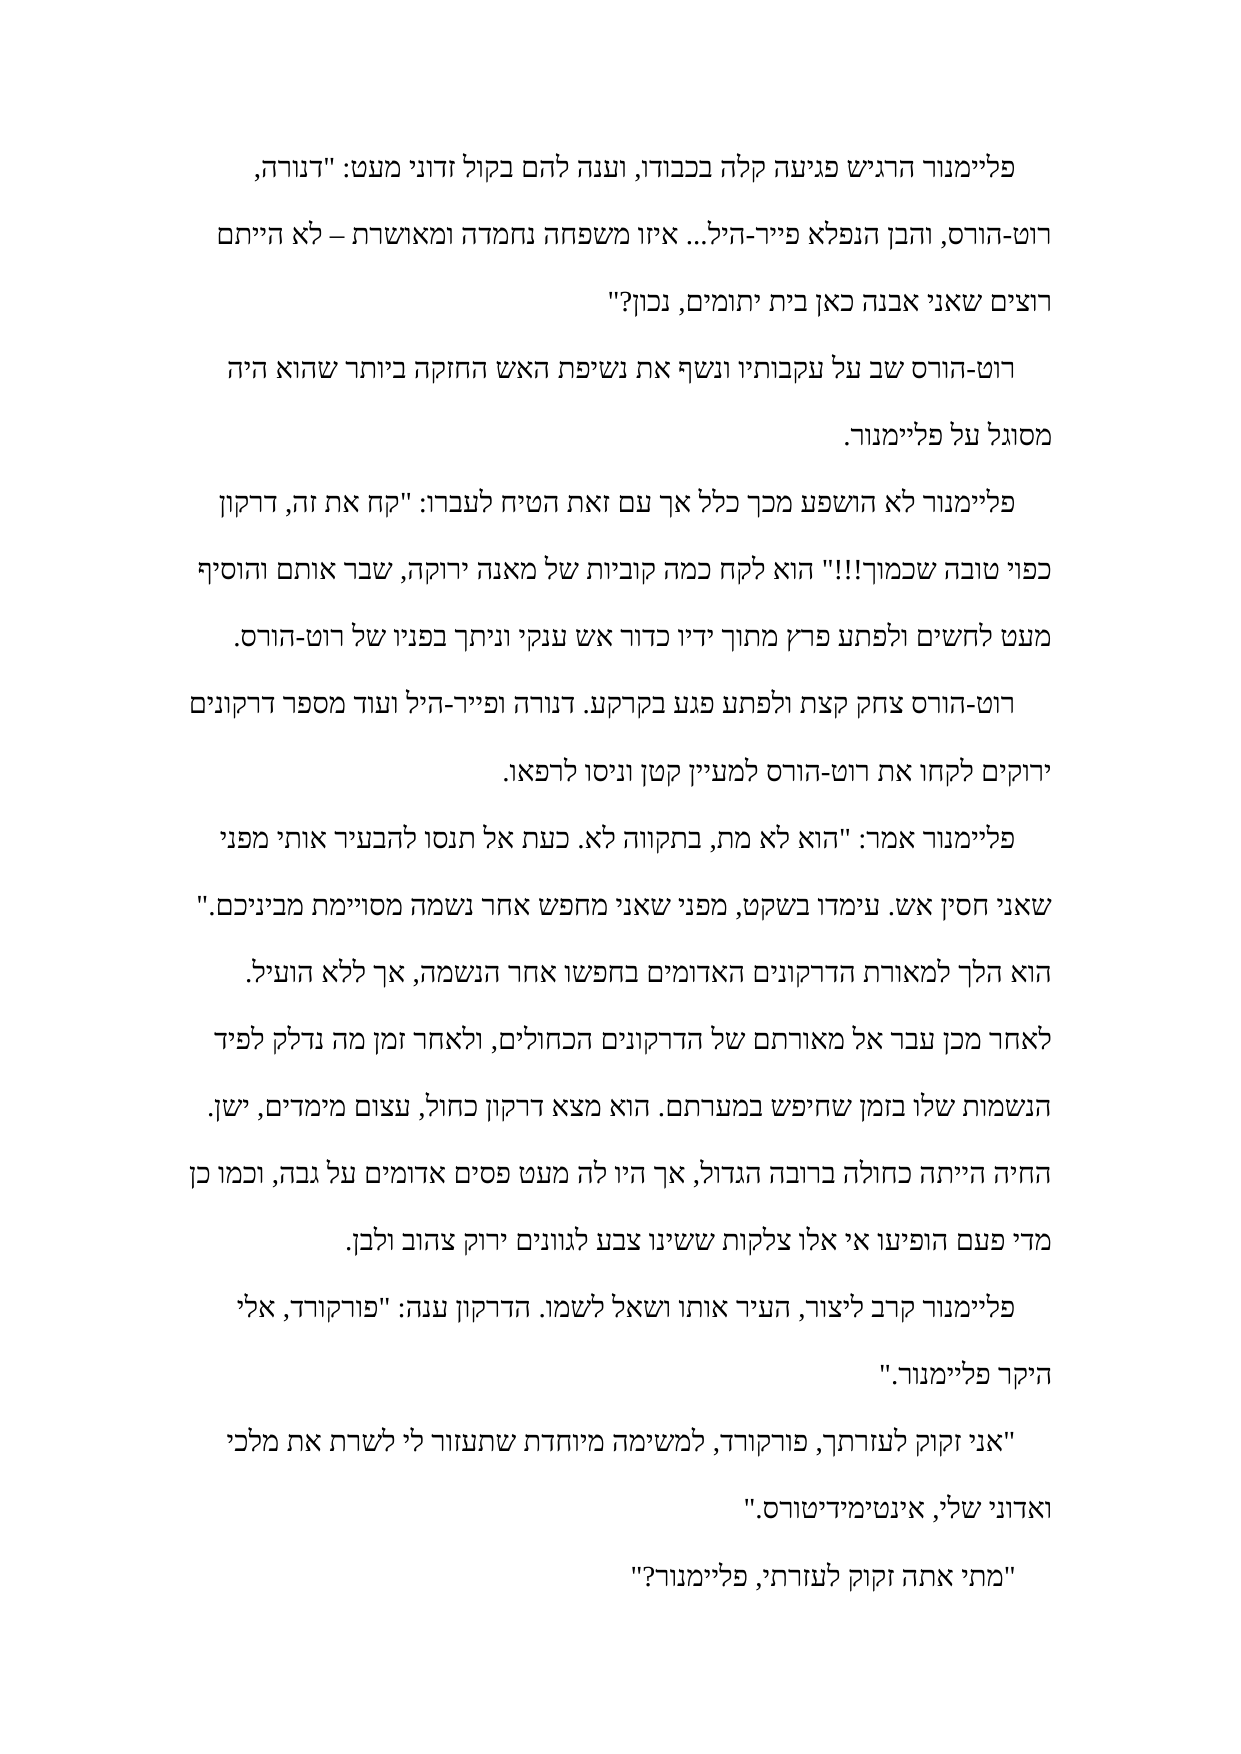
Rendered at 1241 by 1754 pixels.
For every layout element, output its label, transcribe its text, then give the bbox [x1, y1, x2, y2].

text "מתי אתה זקוק לעזרתי, פליימנור?" [187, 1559, 1053, 1592]
text פליימנור לא הושפע מכך כלל אך עם זאת הטיח לעברו: "קח את זה, דרקון כפוי טובה שכמוך!!!" הוא לקח כמה קוביות של מאנה ירוקה, שבר אותם והוסיף מעט לחשים ולפתע פרץ מתוך ידיו כדור אש ענקי וניתך בפניו של רוט-הורס. [187, 485, 1053, 653]
text פליימנור קרב ליצור, העיר אותו ושאל לשמו. הדרקון ענה: "פורקורד, אלי היקר פליימנור." [187, 1290, 1053, 1391]
text פליימנור אמר: "הוא לא מת, בתקווה לא. כעת אל תנסו להבעיר אותי מפני שאני חסין אש. עימדו בשקט, מפני שאני מחפש אחר נשמה מסויימת מביניכם." הוא הלך למאורת הדרקונים האדומים בחפשו אחר הנשמה, אך ללא הועיל. לאחר מכן עבר אל מאורתם של הדרקונים הכחולים, ולאחר זמן מה נדלק לפיד הנשמות שלו בזמן שחיפש במערתם. הוא מצא דרקון כחול, עצום מימדים, ישן. החיה הייתה כחולה ברובה הגדול, אך היו לה מעט פסים אדומים על גבה, וכמו כן מדי פעם הופיעו אי אלו צלקות ששינו צבע לגוונים ירוק צהוב ולבן. [187, 821, 1053, 1257]
text רוט-הורס שב על עקבותיו ונשף את נשיפת האש החזקה ביותר שהוא היה מסוגל על פליימנור. [187, 351, 1053, 452]
text "אני זקוק לעזרתך, פורקורד, למשימה מיוחדת שתעזור לי לשרת את מלכי ואדוני שלי, אינטימידיטורס." [187, 1424, 1053, 1525]
text פליימנור הרגיש פגיעה קלה בכבודו, וענה להם בקול זדוני מעט: "דנורה, רוט-הורס, והבן הנפלא פייר-היל... איזו משפחה נחמדה ומאושרת – לא הייתם רוצים שאני אבנה כאן בית יתומים, נכון?" [187, 150, 1053, 318]
text רוט-הורס צחק קצת ולפתע פגע בקרקע. דנורה ופייר-היל ועוד מספר דרקונים ירוקים לקחו את רוט-הורס למעיין קטן וניסו לרפאו. [187, 687, 1053, 787]
